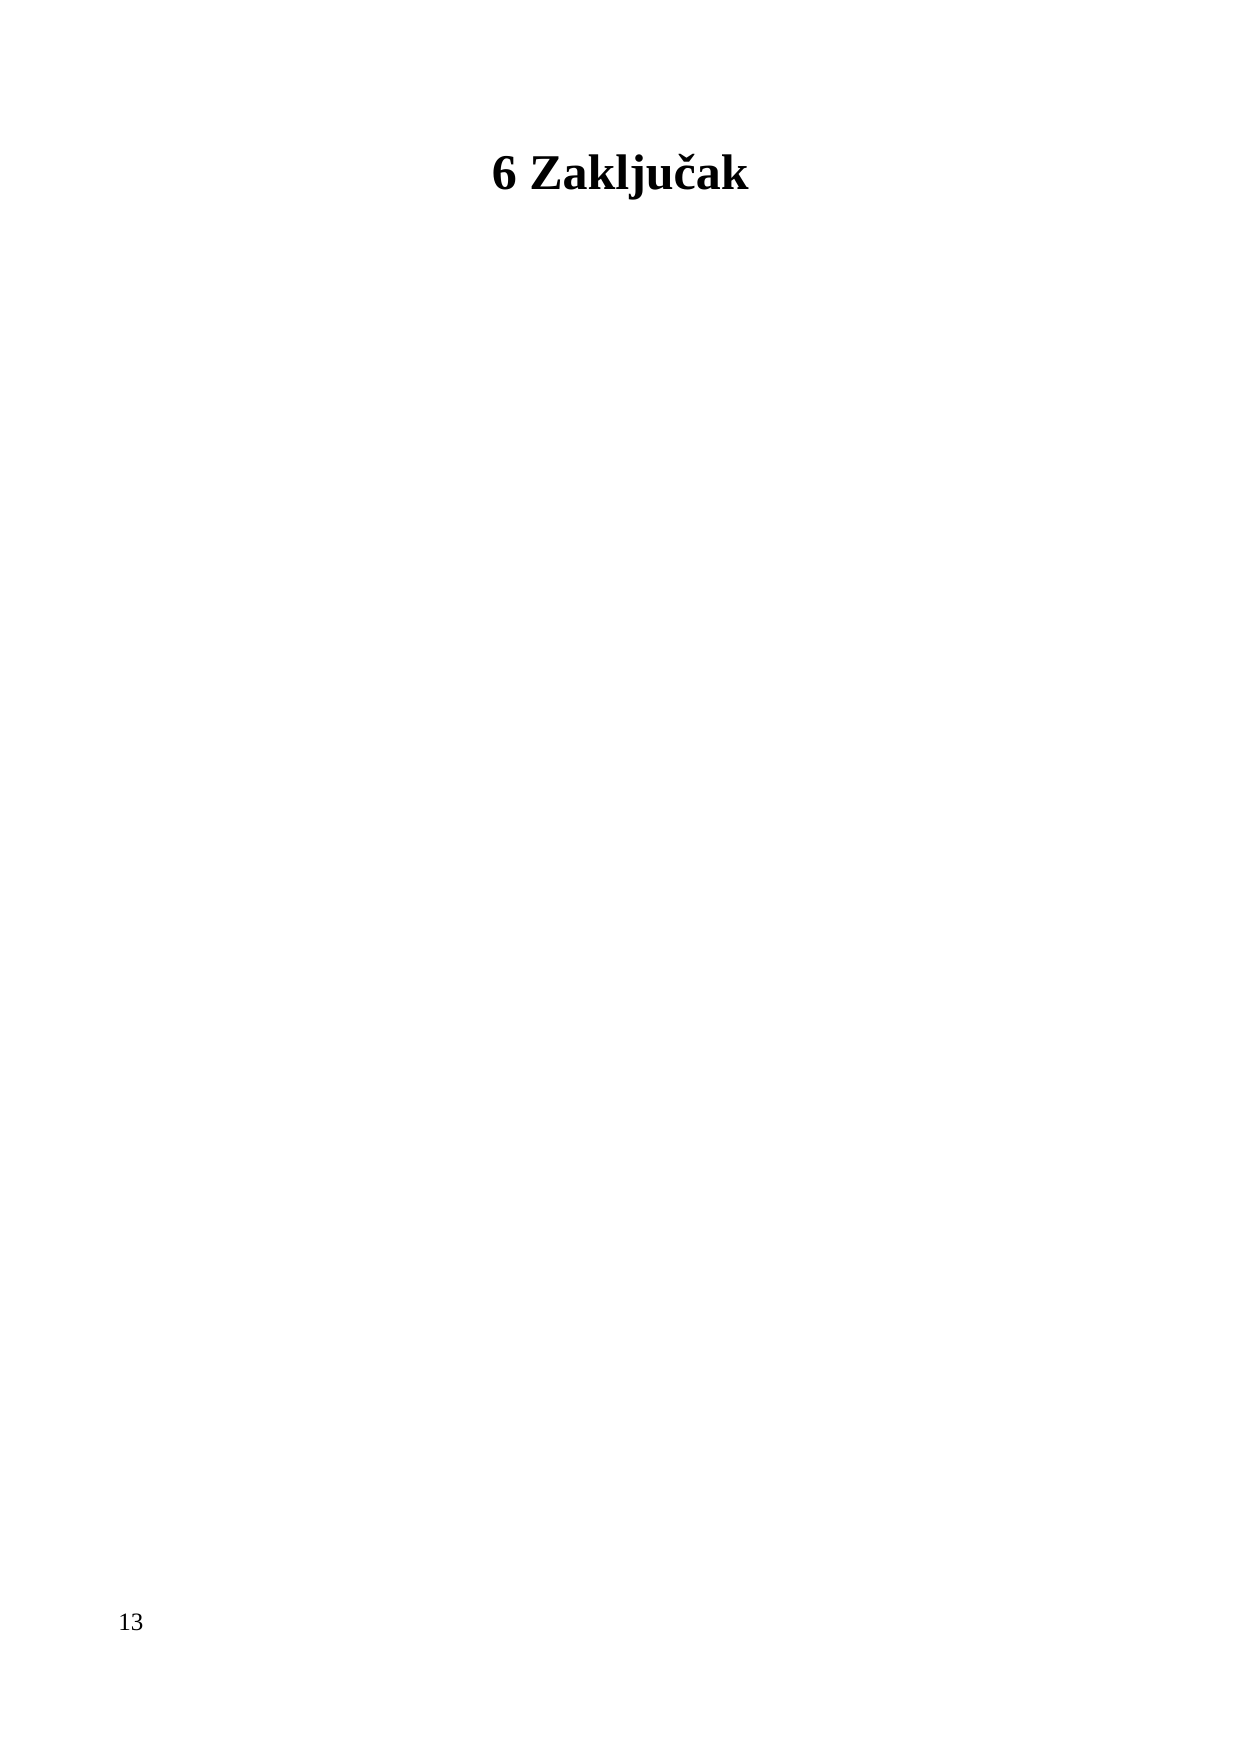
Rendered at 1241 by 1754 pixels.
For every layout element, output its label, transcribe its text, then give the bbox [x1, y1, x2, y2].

subtitle 6 Zaključak [118, 143, 1122, 201]
